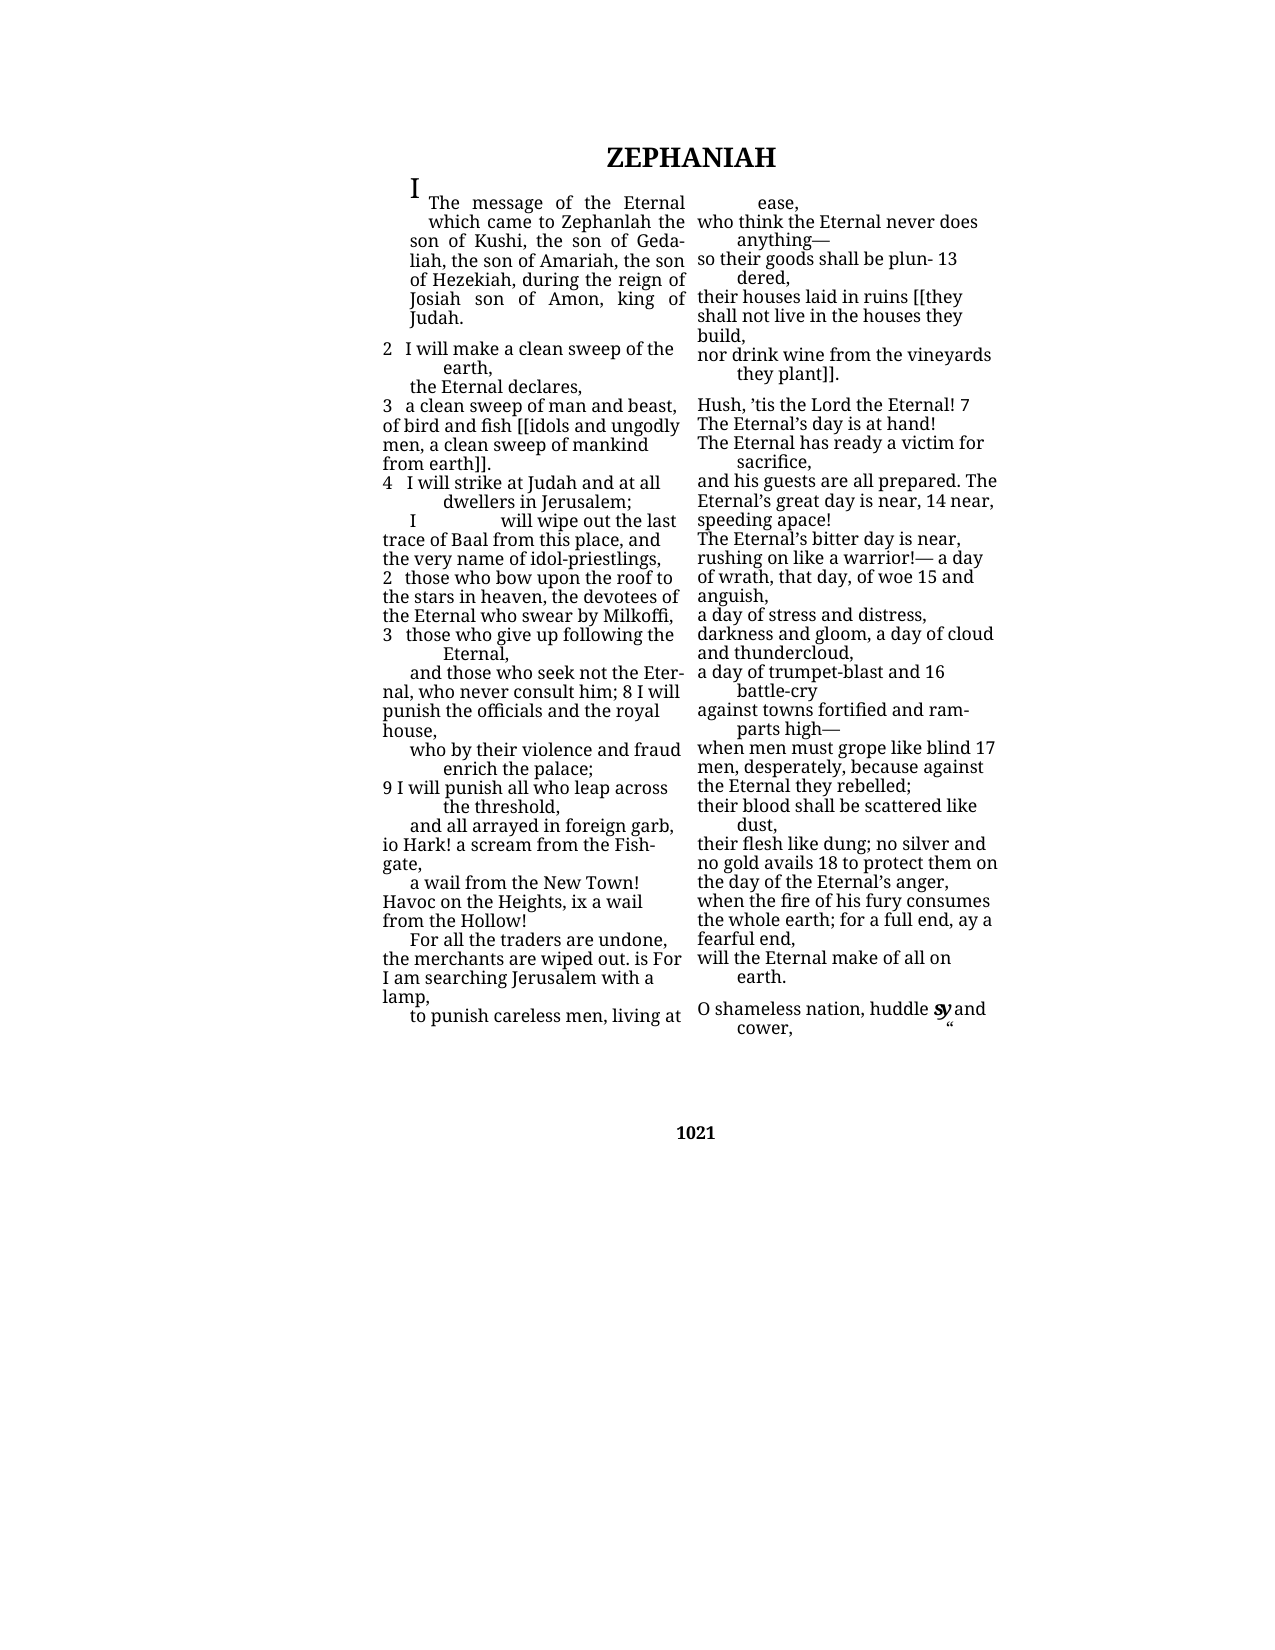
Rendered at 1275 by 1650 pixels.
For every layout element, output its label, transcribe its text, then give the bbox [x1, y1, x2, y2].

text will the Eternal make of all on earth. [697, 949, 1000, 987]
text IThe message of the Eternal which came to Zephanlah the son of Kushi, the son of Geda- liah, the son of Amariah, the son of Hezekiah, during the reign of Josiah son of Amon, king of Judah. [409, 194, 686, 328]
text Hush, ’tis the Lord the Eternal! 7 The Eternal’s day is at hand! [697, 396, 1000, 434]
text against towns fortified and ram­parts high— [697, 701, 1000, 739]
text to punish careless men, living at [409, 1008, 686, 1027]
text 9 I will punish all who leap across the threshold, [382, 779, 686, 817]
subtitle ZEPHANIAH [382, 146, 1000, 173]
text who by their violence and fraud enrich the palace; [409, 741, 686, 779]
text The Eternal has ready a victim for sacrifice, [697, 434, 1000, 473]
list I will strike at Judah and at all dwellers in Jerusalem; [382, 474, 686, 512]
list will wipe out the last trace of Baal from this place, and the very name of idol-priest­lings, [382, 512, 686, 569]
text their blood shall be scattered like dust, [697, 797, 1000, 835]
text when men must grope like blind 17 men, desperately, because against the Eternal they rebelled; [697, 739, 1000, 797]
text ease, [724, 194, 1000, 214]
text a day of stress and distress, darkness and gloom, a day of cloud and thunder­cloud, [697, 606, 1000, 663]
text a wail from the New Town! Havoc on the Heights, ix a wail from the Hollow! [382, 874, 686, 931]
text their flesh like dung; no silver and no gold avails 18 to protect them on the day of the Eternal’s anger, when the fire of his fury con­sumes the whole earth; for a full end, ay a fearful end, [697, 835, 1000, 949]
text the Eternal declares, [409, 379, 686, 398]
text who think the Eternal never does anything— [697, 214, 1000, 251]
text so their goods shall be plun- 13 dered, [697, 251, 1000, 289]
text and those who seek not the Eter­nal, who never consult him; 8 I will punish the officials and the royal house, [382, 664, 686, 741]
text a day of trumpet-blast and 16 battle-cry [697, 663, 1000, 701]
list a clean sweep of man and beast, of bird and fish [[idols and ungodly men, a clean sweep of mankind from earth]]. [382, 398, 686, 474]
text their houses laid in ruins [[they shall not live in the houses they build, [697, 289, 1000, 346]
list those who bow upon the roof to the stars in heaven, the devotees of the Eternal who swear by Milkoffi, [382, 569, 686, 626]
text and all arrayed in foreign garb, io Hark! a scream from the Fish- gate, [382, 817, 686, 874]
list those who give up following the Eternal, [382, 626, 686, 664]
text The Eternal’s bitter day is near, rushing on like a warrior!— a day of wrath, that day, of woe 15 and anguish, [697, 530, 1000, 606]
text O shameless nation, huddle sy and cower, “ [697, 1000, 1000, 1038]
text nor drink wine from the vine­yards they plant]]. [697, 346, 1000, 384]
text For all the traders are undone, the merchants are wiped out. is For I am searching Jerusalem with a lamp, [382, 931, 686, 1008]
list I will make a clean sweep of the earth, [382, 341, 686, 379]
text and his guests are all prepared. The Eternal’s great day is near, 14 near, speeding apace! [697, 473, 1000, 530]
